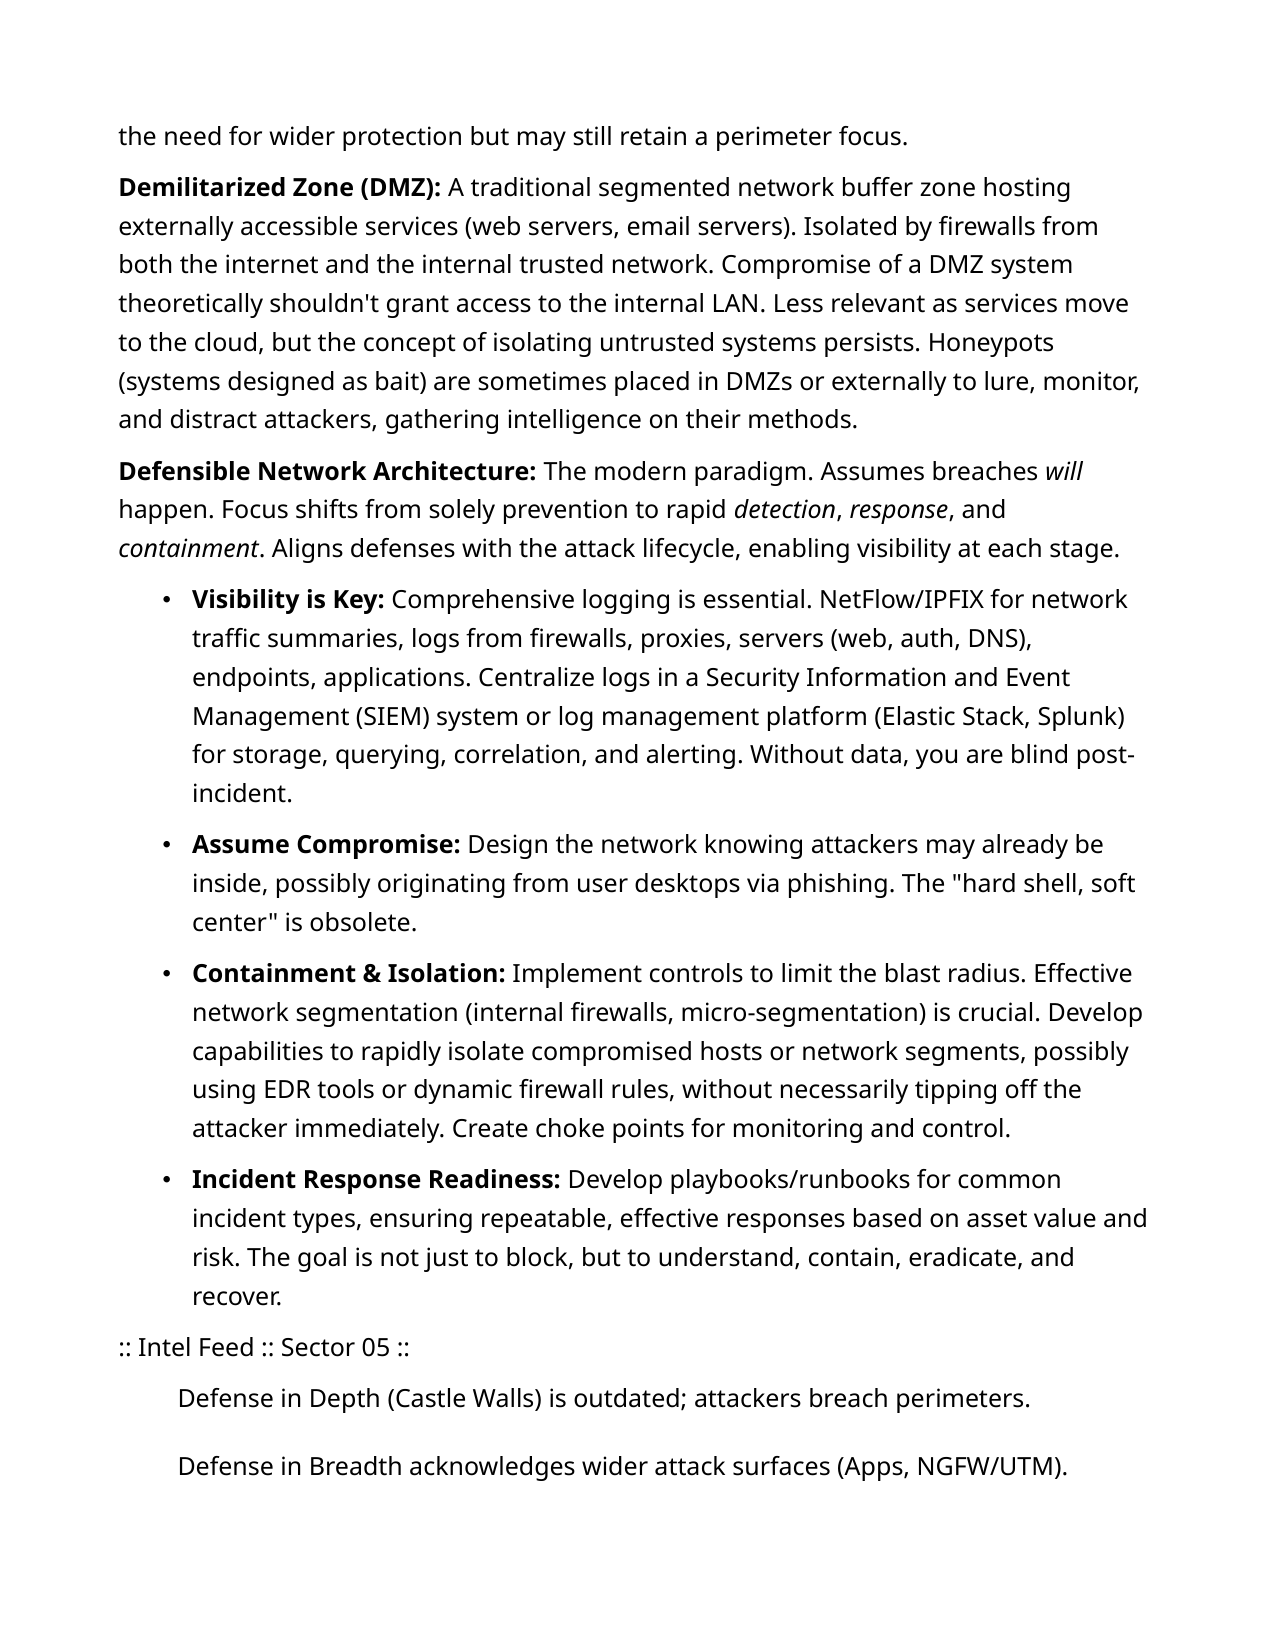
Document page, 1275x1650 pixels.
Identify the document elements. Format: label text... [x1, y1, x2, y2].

text Defense in Depth (Castle Walls) is outdated; attackers breach perimeters. [177, 1381, 1098, 1415]
text the need for wider protection but may still retain a perimeter focus. [118, 118, 1157, 152]
text Defense in Breadth acknowledges wider attack surfaces (Apps, NGFW/UTM). [177, 1449, 1098, 1483]
list Incident Response Readiness: Develop playbooks/runbooks for common incident types, ensuring repeatable, effective responses based on asset value and risk. The goal is not just to block, but to understand, contain, eradicate, and recover. [162, 1162, 1157, 1312]
list Visibility is Key: Comprehensive logging is essential. NetFlow/IPFIX for network traffic summaries, logs from firewalls, proxies, servers (web, auth, DNS), endpoints, applications. Centralize logs in a Security Information and Event Management (SIEM) system or log management platform (Elastic Stack, Splunk) for storage, querying, correlation, and alerting. Without data, you are blind post-incident. [162, 582, 1157, 810]
list Containment & Isolation: Implement controls to limit the blast radius. Effective network segmentation (internal firewalls, micro-segmentation) is crucial. Develop capabilities to rapidly isolate compromised hosts or network segments, possibly using EDR tools or dynamic firewall rules, without necessarily tipping off the attacker immediately. Create choke points for monitoring and control. [162, 956, 1157, 1145]
text Demilitarized Zone (DMZ): A traditional segmented network buffer zone hosting externally accessible services (web servers, email servers). Isolated by firewalls from both the internet and the internal trusted network. Compromise of a DMZ system theoretically shouldn't grant access to the internal LAN. Less relevant as services move to the cloud, but the concept of isolating untrusted systems persists. Honeypots (systems designed as bait) are sometimes placed in DMZs or externally to lure, monitor, and distract attackers, gathering intelligence on their methods. [118, 169, 1157, 436]
text Defensible Network Architecture: The modern paradigm. Assumes breaches will happen. Focus shifts from solely prevention to rapid detection, response, and containment. Aligns defenses with the attack lifecycle, enabling visibility at each stage. [118, 453, 1157, 565]
text :: Intel Feed :: Sector 05 :: [118, 1329, 1157, 1363]
list Assume Compromise: Design the network knowing attackers may already be inside, possibly originating from user desktops via phishing. The "hard shell, soft center" is obsolete. [162, 827, 1157, 938]
